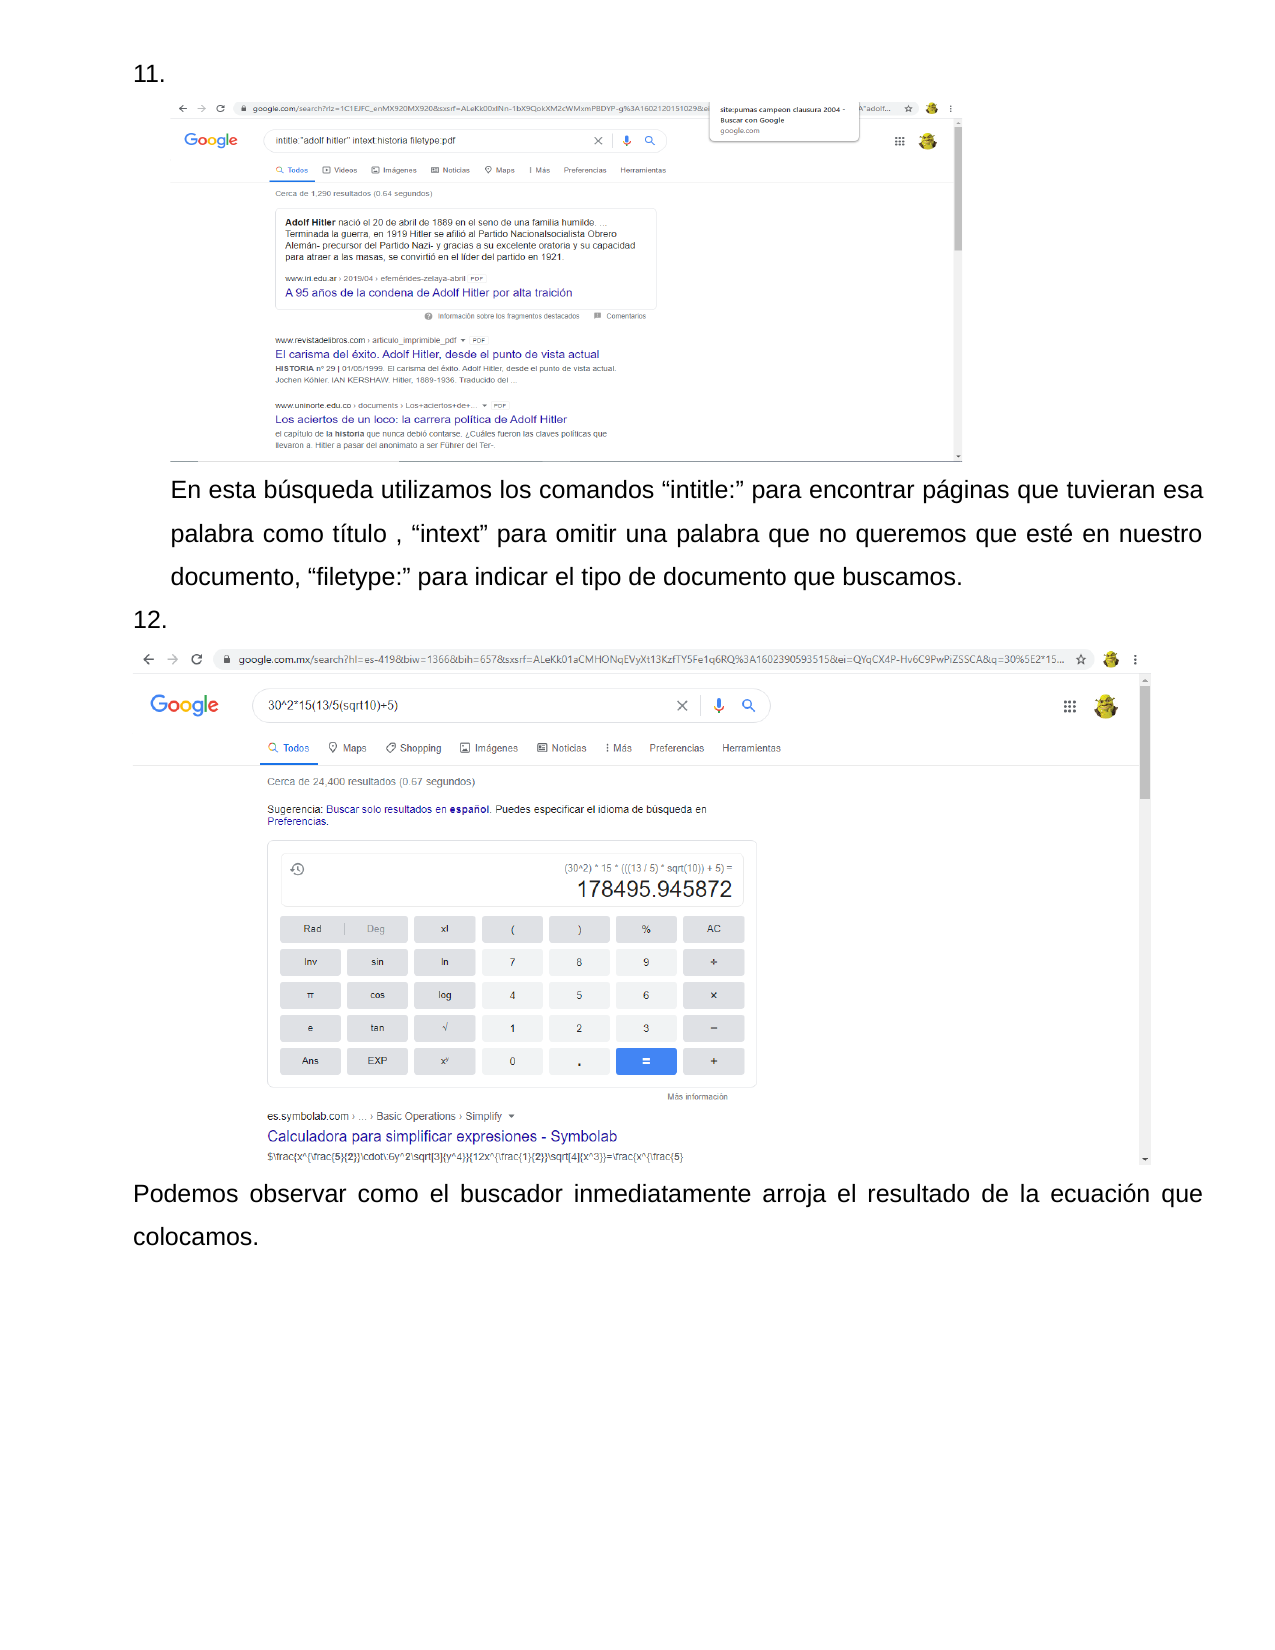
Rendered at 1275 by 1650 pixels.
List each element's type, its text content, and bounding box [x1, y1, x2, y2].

text Podemos observar como el buscador inmediatamente arroja el resultado de la ecuación que colocamos. [133, 1179, 1205, 1251]
text En esta búsqueda utilizamos los comandos “intitle:” para encontrar páginas que tuvieran esa palabra como título , “intext” para omitir una palabra que no queremos que esté en nuestro documento, “filetype:” para indicar el tipo de documento que buscamos. [170, 475, 1205, 590]
